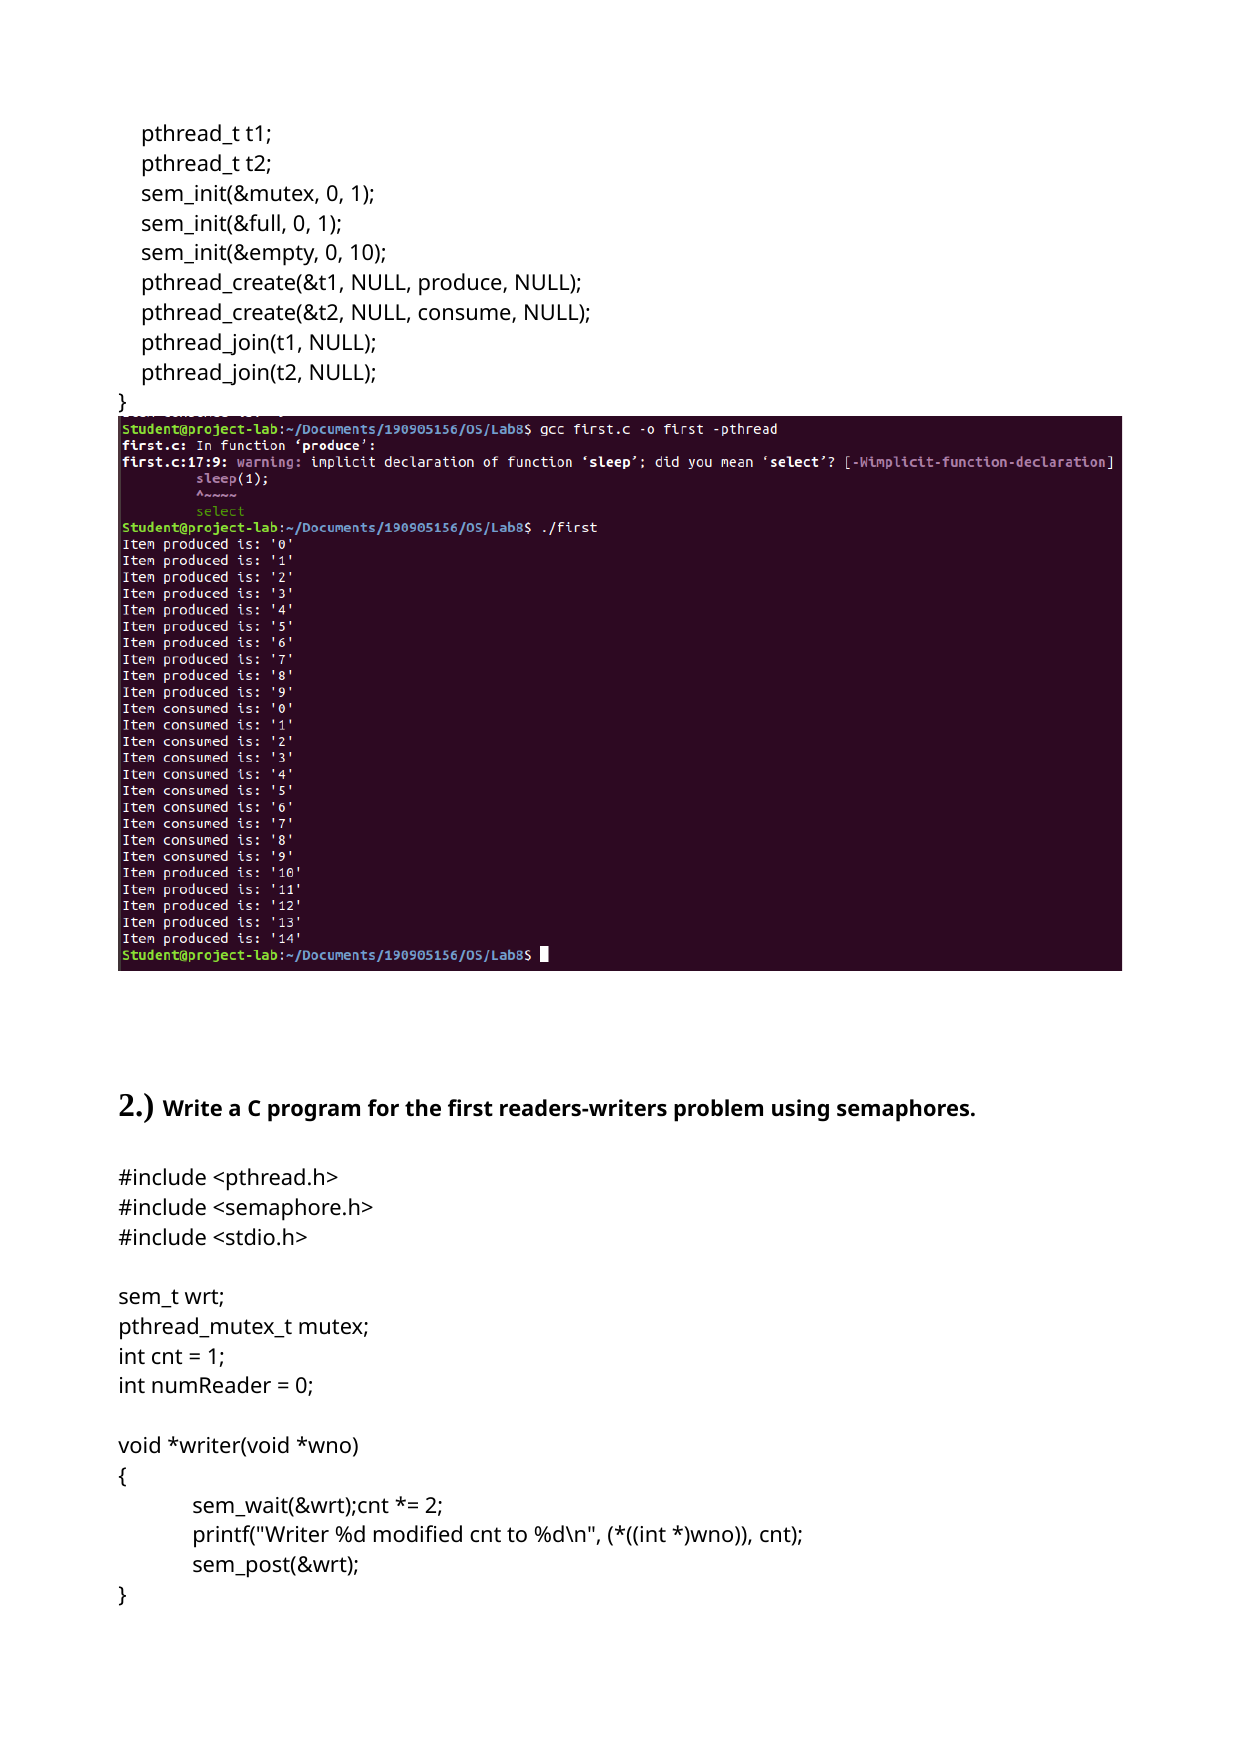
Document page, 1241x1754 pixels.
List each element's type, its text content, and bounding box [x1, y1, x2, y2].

text pthread_join(t2, NULL); [118, 356, 1122, 386]
text sem_t wrt; [118, 1281, 1122, 1311]
picture [118, 416, 1123, 971]
text printf("Writer %d modified cnt to %d\n", (*((int *)wno)), cnt); [118, 1519, 1122, 1549]
text int numReader = 0; [118, 1371, 1122, 1400]
text #include <stdio.h> [118, 1222, 1122, 1251]
text pthread_mutex_t mutex; [118, 1311, 1122, 1341]
text sem_wait(&wrt);cnt *= 2; [118, 1490, 1122, 1519]
text pthread_t t2; [118, 148, 1122, 178]
text sem_post(&wrt); [118, 1549, 1122, 1579]
text sem_init(&empty, 0, 10); [118, 237, 1122, 267]
text pthread_create(&t2, NULL, consume, NULL); [118, 297, 1122, 327]
text sem_init(&mutex, 0, 1); [118, 178, 1122, 207]
text pthread_create(&t1, NULL, produce, NULL); [118, 267, 1122, 297]
text pthread_t t1; [118, 118, 1122, 148]
text } [118, 1579, 1122, 1609]
text } [118, 386, 1122, 416]
text 2.) Write a C program for the first readers-writers problem using semaphores. [118, 1085, 1122, 1124]
text pthread_join(t1, NULL); [118, 327, 1122, 356]
text { [118, 1460, 1122, 1490]
text void *writer(void *wno) [118, 1430, 1122, 1460]
text int cnt = 1; [118, 1341, 1122, 1371]
text #include <pthread.h> [118, 1162, 1122, 1192]
text sem_init(&full, 0, 1); [118, 207, 1122, 237]
text #include <semaphore.h> [118, 1192, 1122, 1222]
